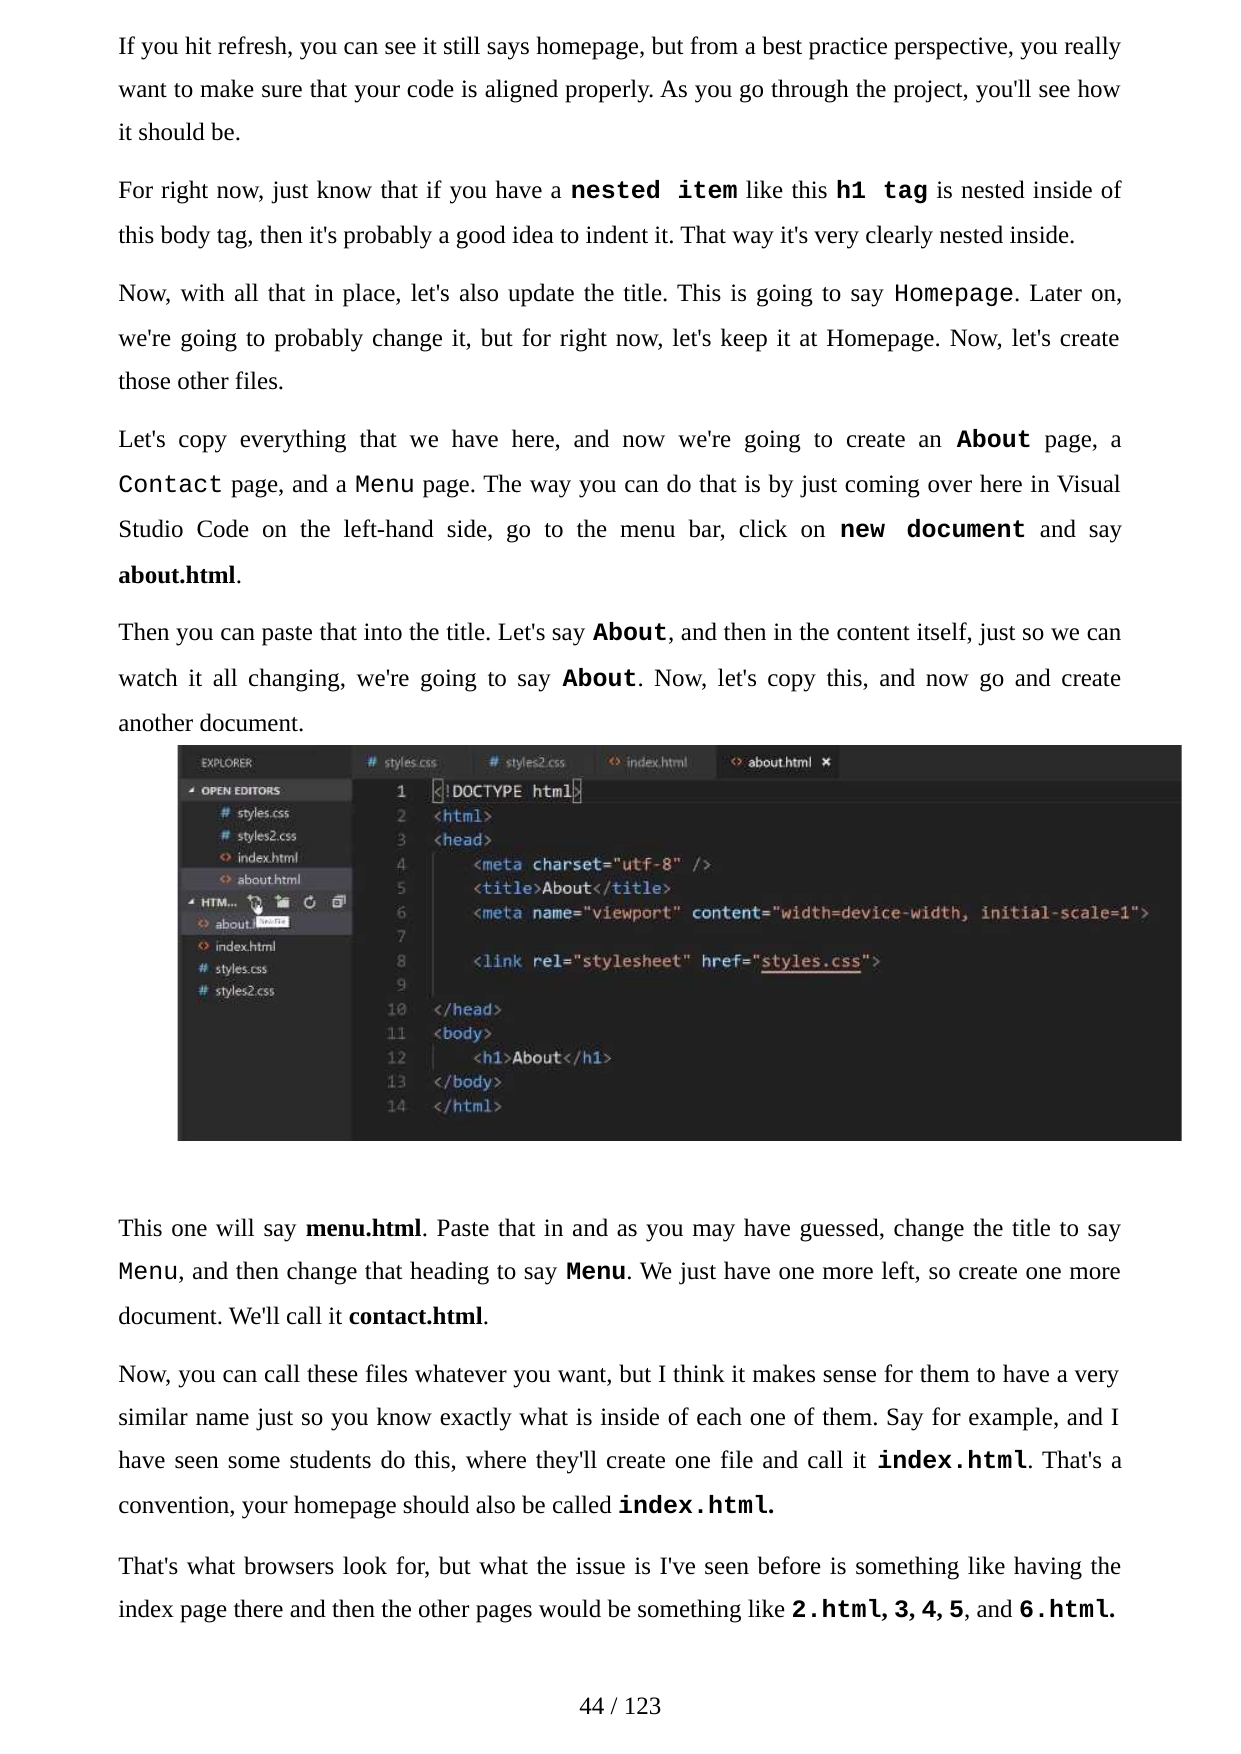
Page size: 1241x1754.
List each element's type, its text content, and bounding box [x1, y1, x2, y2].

text That's what browsers look for, but what the issue is I've seen before is something like having the index page there and then the other pages would be something like 2.html, 3, 4, 5, and 6.html. [118, 1551, 1122, 1625]
text Then you can paste that into the title. Let's say About, and then in the content itself, just so we can watch it all changing, we're going to say About. Now, let's copy this, and now go and create another document. [118, 617, 1122, 737]
text Now, with all that in place, let's also update the title. This is going to say Homepage. Later on, we're going to probably change it, but for right now, let's keep it at Homepage. Now, let's create those other files. [118, 278, 1122, 395]
text Let's copy everything that we have here, and now we're going to create an About page, a Contact page, and a Menu page. The way you can do that is by just coming over here in Visual Studio Code on the left-hand side, go to the menu bar, click on new document and say about.html. [118, 424, 1122, 588]
picture [177, 745, 1182, 1141]
text This one will say menu.html. Paste that in and as you may have guessed, change the title to say Menu, and then change that heading to say Menu. We just have one more left, so create one more document. We'll call it contact.html. [118, 1213, 1122, 1330]
text For right now, just know that if you have a nested item like this h1 tag is nested inside of this body tag, then it's probably a good idea to indent it. That way it's very clearly nested inside. [118, 175, 1122, 249]
text Now, you can call these files whatever you want, but I think it makes sense for them to have a very similar name just so you know exactly what is inside of each one of them. Say for example, and I have seen some students do this, where they'll create one file and call it index.html. That's a convention, your homepage should also be called index.html. [118, 1359, 1122, 1521]
text If you hit refresh, you can see it still says homepage, but from a best practice perspective, you really want to make sure that your code is aligned properly. As you go through the project, you'll see how it should be. [118, 31, 1122, 146]
